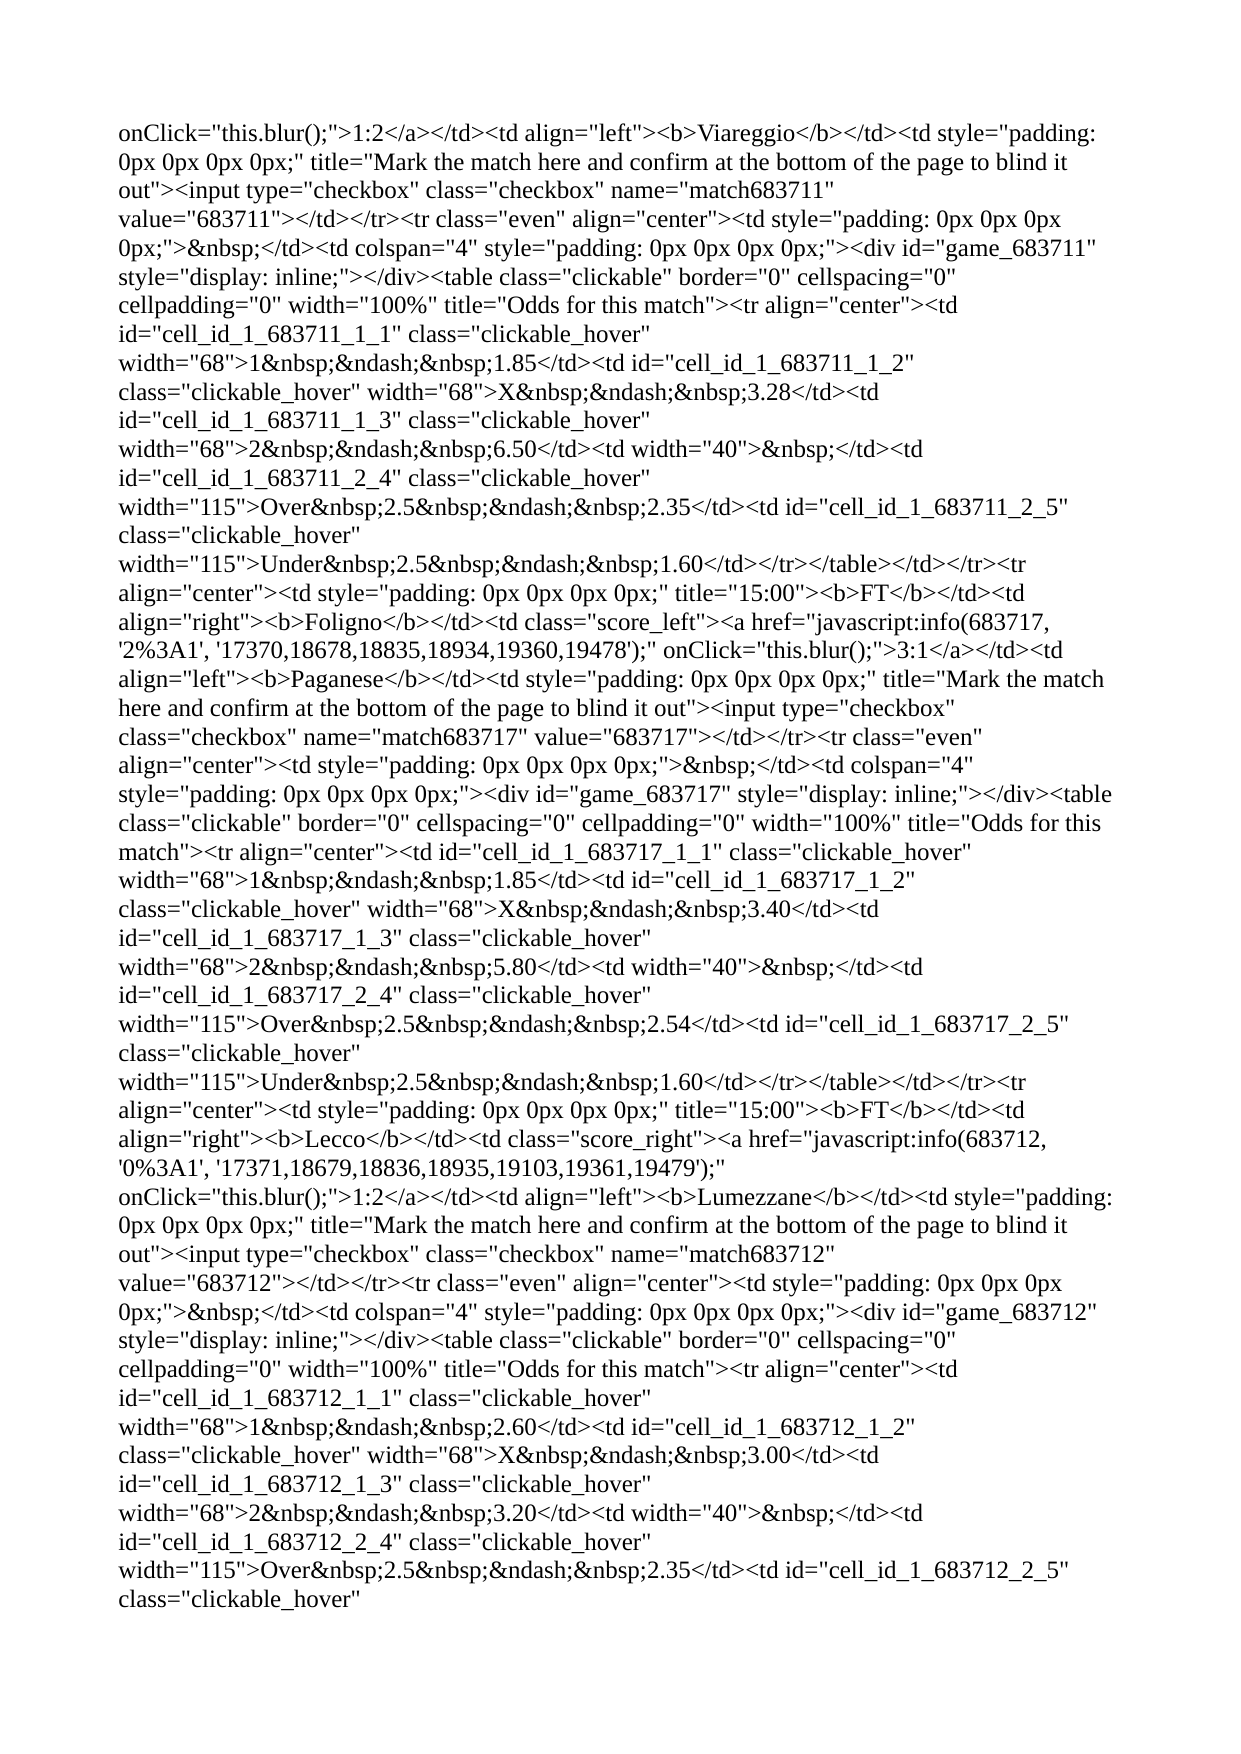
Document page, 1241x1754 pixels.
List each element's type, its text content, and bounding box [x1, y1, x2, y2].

text onClick="this.blur();">1:2</a></td><td align="left"><b>Viareggio</b></td><td style="padding: 0px 0px 0px 0px;" title="Mark the match here and confirm at the bottom of the page to blind it out"><input type="checkbox" class="checkbox" name="match683711" value="683711"></td></tr><tr class="even" align="center"><td style="padding: 0px 0px 0px 0px;">&nbsp;</td><td colspan="4" style="padding: 0px 0px 0px 0px;"><div id="game_683711" style="display: inline;"></div><table class="clickable" border="0" cellspacing="0" cellpadding="0" width="100%" title="Odds for this match"><tr align="center"><td id="cell_id_1_683711_1_1" class="clickable_hover" width="68">1&nbsp;&ndash;&nbsp;1.85</td><td id="cell_id_1_683711_1_2" class="clickable_hover" width="68">X&nbsp;&ndash;&nbsp;3.28</td><td id="cell_id_1_683711_1_3" class="clickable_hover" width="68">2&nbsp;&ndash;&nbsp;6.50</td><td width="40">&nbsp;</td><td id="cell_id_1_683711_2_4" class="clickable_hover" width="115">Over&nbsp;2.5&nbsp;&ndash;&nbsp;2.35</td><td id="cell_id_1_683711_2_5" class="clickable_hover" width="115">Under&nbsp;2.5&nbsp;&ndash;&nbsp;1.60</td></tr></table></td></tr><tr align="center"><td style="padding: 0px 0px 0px 0px;" title="15:00"><b>FT</b></td><td align="right"><b>Foligno</b></td><td class="score_left"><a href="javascript:info(683717, '2%3A1', '17370,18678,18835,18934,19360,19478');" onClick="this.blur();">3:1</a></td><td align="left"><b>Paganese</b></td><td style="padding: 0px 0px 0px 0px;" title="Mark the match here and confirm at the bottom of the page to blind it out"><input type="checkbox" class="checkbox" name="match683717" value="683717"></td></tr><tr class="even" align="center"><td style="padding: 0px 0px 0px 0px;">&nbsp;</td><td colspan="4" style="padding: 0px 0px 0px 0px;"><div id="game_683717" style="display: inline;"></div><table class="clickable" border="0" cellspacing="0" cellpadding="0" width="100%" title="Odds for this match"><tr align="center"><td id="cell_id_1_683717_1_1" class="clickable_hover" width="68">1&nbsp;&ndash;&nbsp;1.85</td><td id="cell_id_1_683717_1_2" class="clickable_hover" width="68">X&nbsp;&ndash;&nbsp;3.40</td><td id="cell_id_1_683717_1_3" class="clickable_hover" width="68">2&nbsp;&ndash;&nbsp;5.80</td><td width="40">&nbsp;</td><td id="cell_id_1_683717_2_4" class="clickable_hover" width="115">Over&nbsp;2.5&nbsp;&ndash;&nbsp;2.54</td><td id="cell_id_1_683717_2_5" class="clickable_hover" width="115">Under&nbsp;2.5&nbsp;&ndash;&nbsp;1.60</td></tr></table></td></tr><tr align="center"><td style="padding: 0px 0px 0px 0px;" title="15:00"><b>FT</b></td><td align="right"><b>Lecco</b></td><td class="score_right"><a href="javascript:info(683712, '0%3A1', '17371,18679,18836,18935,19103,19361,19479');" onClick="this.blur();">1:2</a></td><td align="left"><b>Lumezzane</b></td><td style="padding: 0px 0px 0px 0px;" title="Mark the match here and confirm at the bottom of the page to blind it out"><input type="checkbox" class="checkbox" name="match683712" value="683712"></td></tr><tr class="even" align="center"><td style="padding: 0px 0px 0px 0px;">&nbsp;</td><td colspan="4" style="padding: 0px 0px 0px 0px;"><div id="game_683712" style="display: inline;"></div><table class="clickable" border="0" cellspacing="0" cellpadding="0" width="100%" title="Odds for this match"><tr align="center"><td id="cell_id_1_683712_1_1" class="clickable_hover" width="68">1&nbsp;&ndash;&nbsp;2.60</td><td id="cell_id_1_683712_1_2" class="clickable_hover" width="68">X&nbsp;&ndash;&nbsp;3.00</td><td id="cell_id_1_683712_1_3" class="clickable_hover" width="68">2&nbsp;&ndash;&nbsp;3.20</td><td width="40">&nbsp;</td><td id="cell_id_1_683712_2_4" class="clickable_hover" width="115">Over&nbsp;2.5&nbsp;&ndash;&nbsp;2.35</td><td id="cell_id_1_683712_2_5" class="clickable_hover" [118, 118, 1122, 1613]
